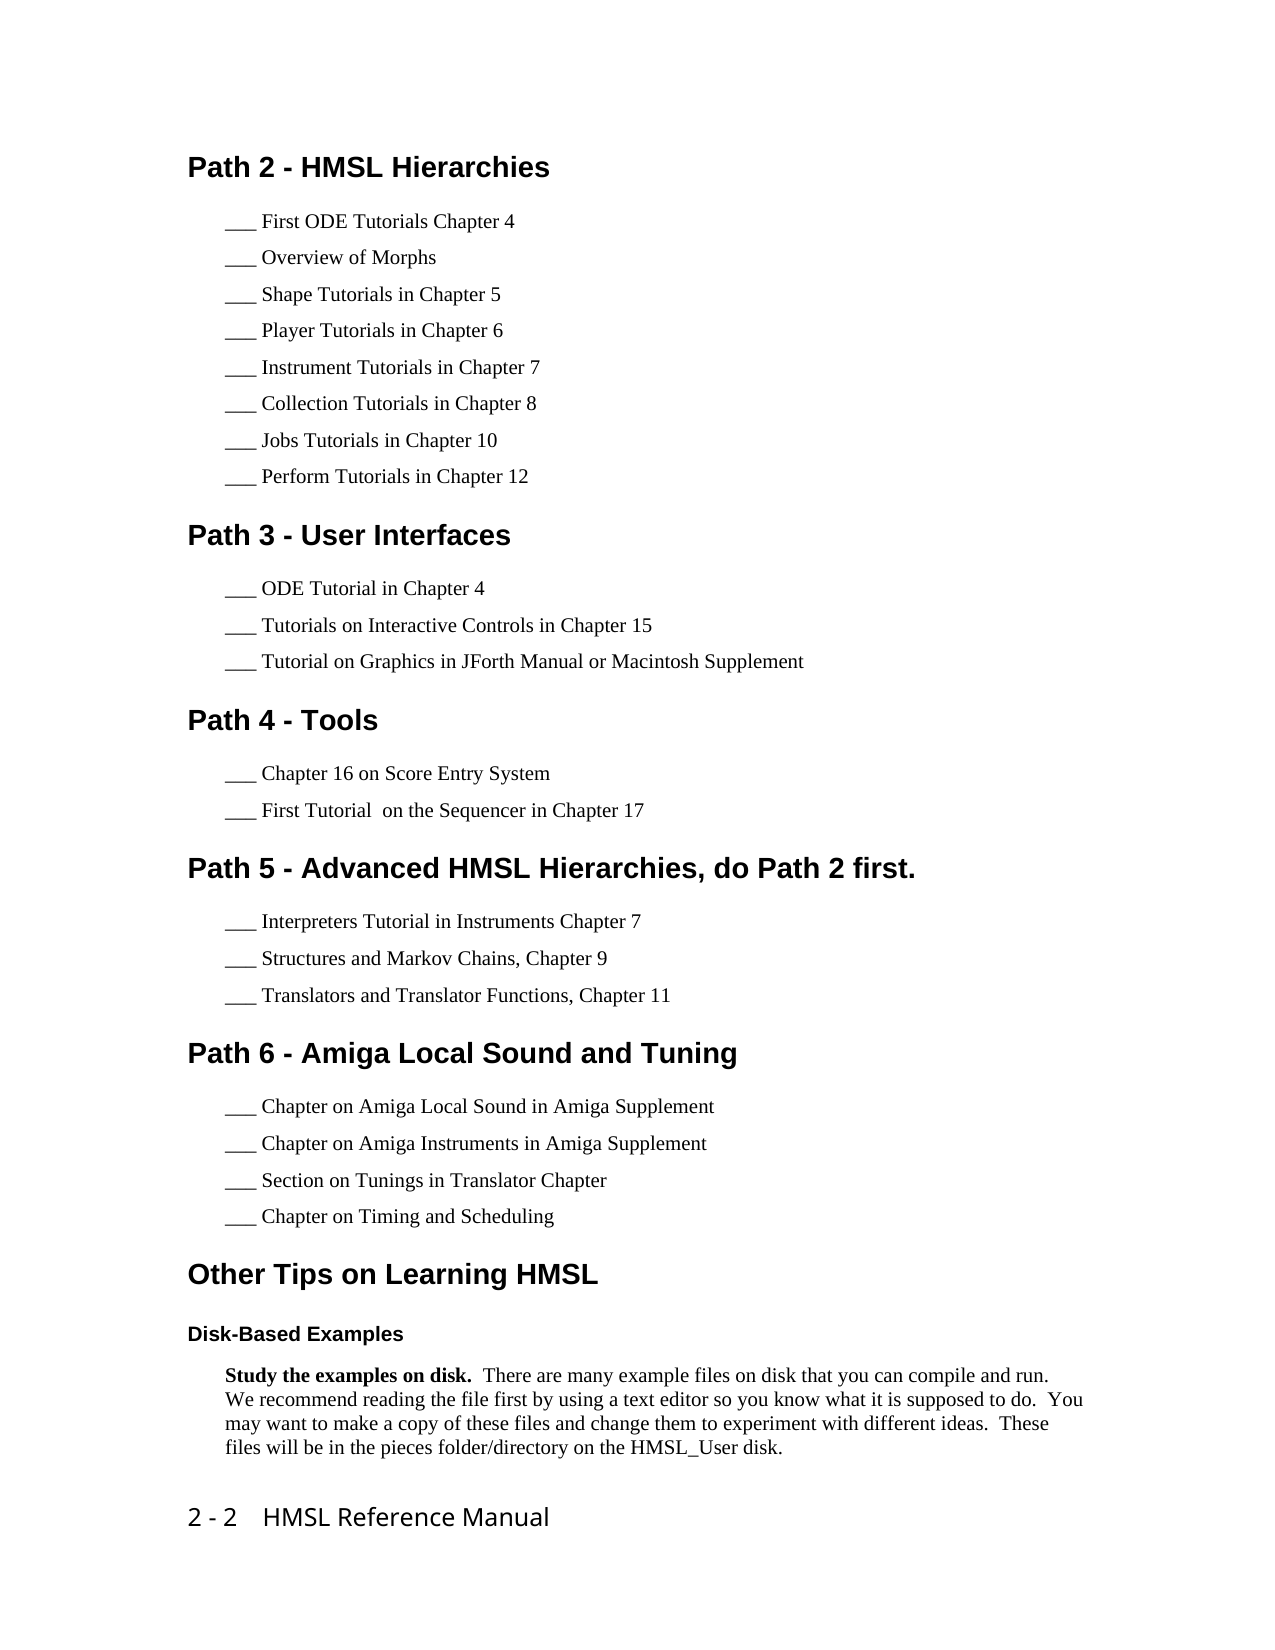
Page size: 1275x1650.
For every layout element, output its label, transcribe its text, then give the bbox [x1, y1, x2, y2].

subtitle Path 5 - Advanced HMSL Hierarchies, do Path 2 first. [187, 851, 1087, 884]
text ___ Translators and Translator Functions, Chapter 11 [225, 983, 1087, 1007]
text Study the examples on disk. There are many example files on disk that you can compile and run. We recommend reading the file first by using a text editor so you know what it is supposed to do. You may want to make a copy of these files and change them to experiment with different ideas. These files will be in the pieces folder/directory on the HMSL_User disk. [225, 1363, 1087, 1459]
text ___ Jobs Tutorials in Chapter 10 [225, 428, 1087, 452]
text ___ Collection Tutorials in Chapter 8 [225, 391, 1087, 415]
text ___ Instrument Tutorials in Chapter 7 [225, 355, 1087, 379]
text ___ Perform Tutorials in Chapter 12 [225, 464, 1087, 488]
text ___ Structures and Markov Chains, Chapter 9 [225, 946, 1087, 970]
text ___ Overview of Morphs [225, 245, 1087, 269]
text ___ Player Tutorials in Chapter 6 [225, 318, 1087, 342]
text ___ Chapter 16 on Score Entry System [225, 761, 1087, 785]
text ___ ODE Tutorial in Chapter 4 [225, 576, 1087, 600]
text ___ Interpreters Tutorial in Instruments Chapter 7 [225, 909, 1087, 933]
subtitle Path 4 - Tools [187, 703, 1087, 736]
text ___ First ODE Tutorials Chapter 4 [225, 208, 1087, 233]
subtitle Other Tips on Learning HMSL [187, 1257, 1087, 1291]
text ___ Chapter on Amiga Local Sound in Amiga Supplement [225, 1094, 1087, 1118]
text ___ Tutorial on Graphics in JForth Manual or Macintosh Supplement [225, 649, 1087, 673]
subtitle Path 3 - User Interfaces [187, 518, 1087, 551]
subtitle Path 6 - Amiga Local Sound and Tuning [187, 1036, 1087, 1069]
text ___ Tutorials on Interactive Controls in Chapter 15 [225, 613, 1087, 637]
text ___ Chapter on Timing and Scheduling [225, 1204, 1087, 1228]
text ___ Chapter on Amiga Instruments in Amiga Supplement [225, 1131, 1087, 1155]
text ___ First Tutorial on the Sequencer in Chapter 17 [225, 798, 1087, 822]
subtitle Path 2 - HMSL Hierarchies [187, 150, 1087, 183]
text ___ Shape Tutorials in Chapter 5 [225, 282, 1087, 306]
subtitle Disk-Based Examples [187, 1322, 1087, 1346]
text ___ Section on Tunings in Translator Chapter [225, 1167, 1087, 1192]
